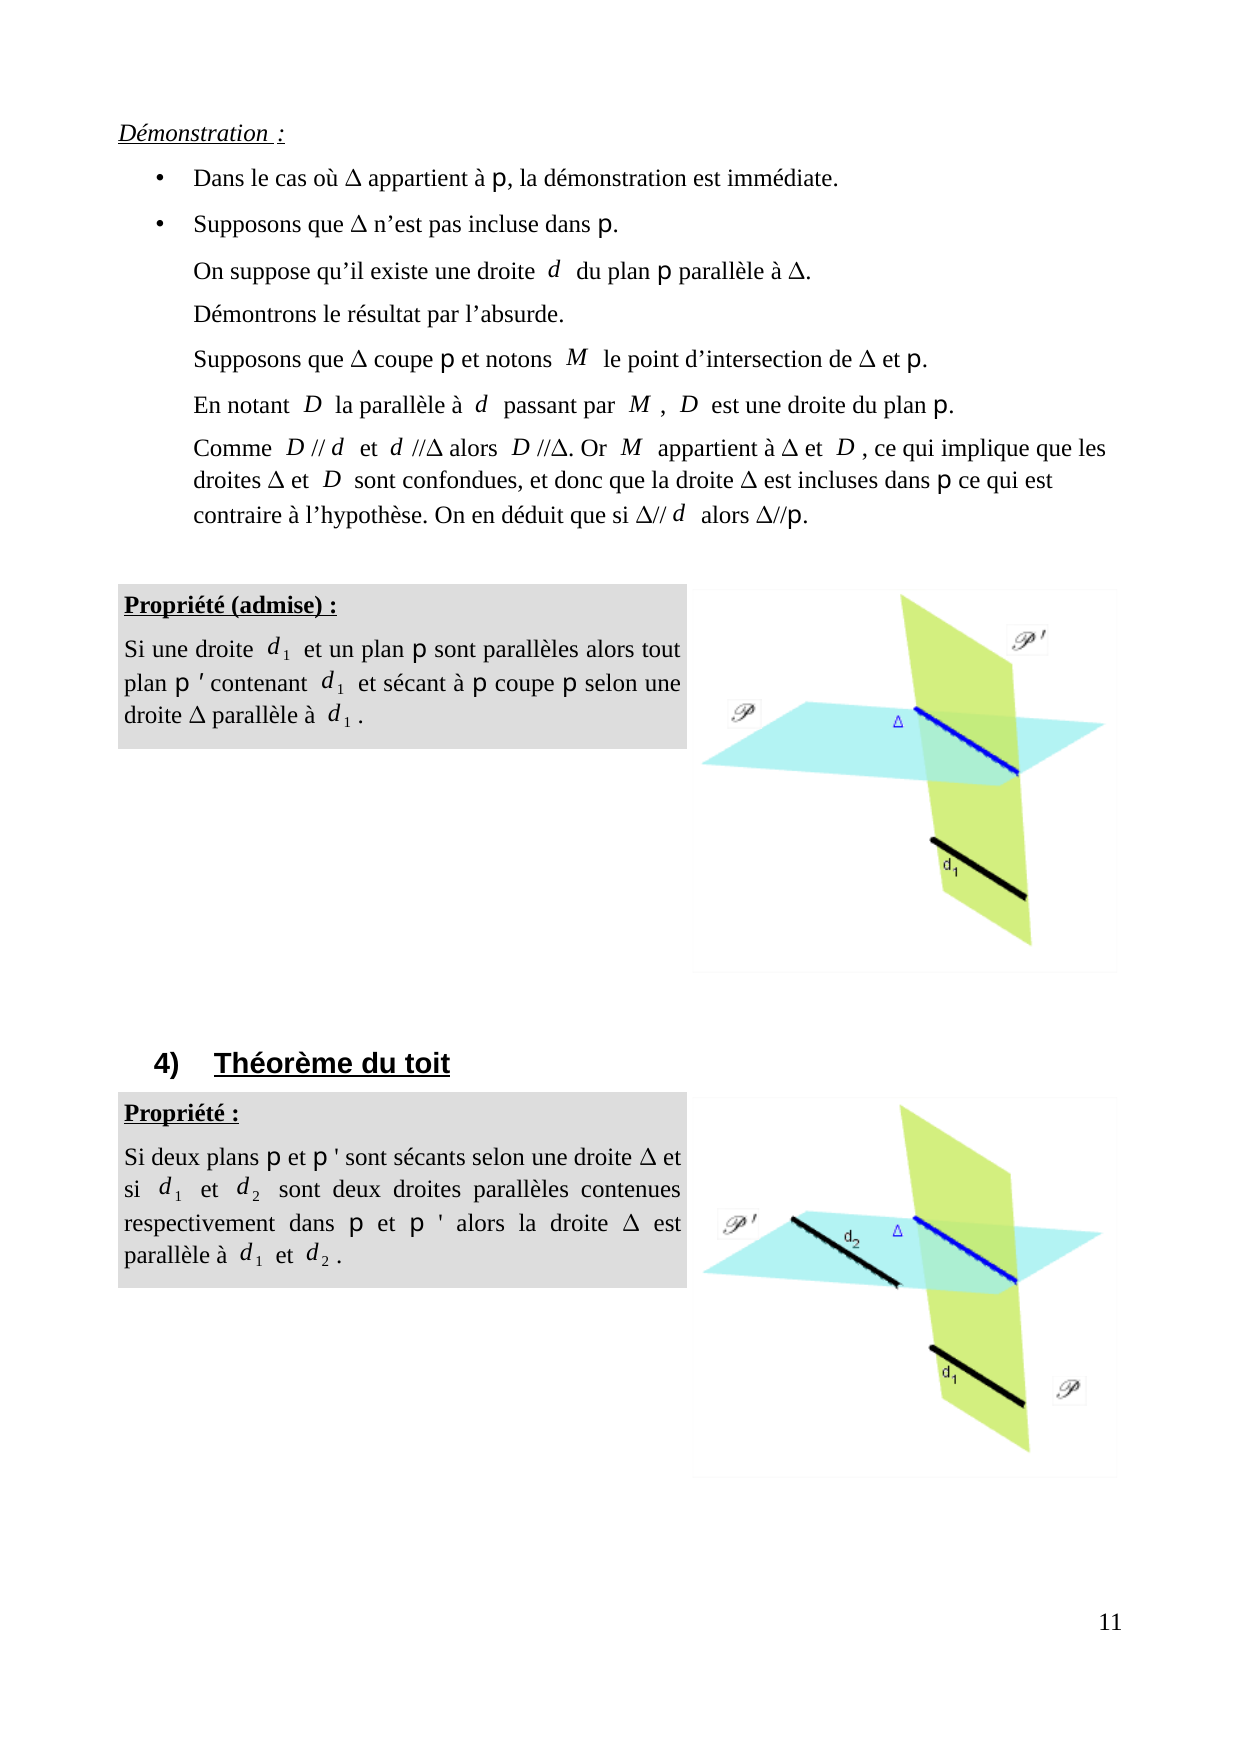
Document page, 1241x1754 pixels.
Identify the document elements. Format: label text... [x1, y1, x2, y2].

list Dans le cas où  appartient à p, la démonstration est immédiate. [156, 159, 1122, 193]
table_header [687, 584, 1123, 992]
list Démontrons le résultat par l’absurde. [156, 299, 1122, 328]
text Démonstration : [118, 118, 1122, 147]
list Supposons que  n’est pas incluse dans p. [156, 206, 1122, 240]
table_header [687, 1092, 1123, 1512]
table_header Propriété (admise) : Si une droite et un plan p sont parallèles alors tout plan p ' contenant et sécant à p coupe p selon une droite  parallèle à . [118, 584, 687, 749]
picture [692, 589, 1118, 973]
list Supposons que  coupe p et notons le point d’intersection de  et p. [156, 340, 1122, 374]
subtitle Théorème du toit [153, 1046, 1122, 1079]
table_cell [118, 749, 687, 992]
list Comme // et // alors //. Or appartient à  et , ce qui implique que les droites  et sont confondues, et donc que la droite  est incluses dans p ce qui est contraire à l’hypothèse. On en déduit que si // alors //p. [156, 433, 1122, 530]
table_header Propriété : Si deux plans p et p ' sont sécants selon une droite  et si et sont deux droites parallèles contenues respectivement dans p et p ' alors la droite  est parallèle à et . [118, 1092, 687, 1288]
table_cell [118, 1288, 687, 1512]
list On suppose qu’il existe une droite du plan p parallèle à . [156, 252, 1122, 287]
list En notant la parallèle à passant par , est une droite du plan p. [156, 387, 1122, 421]
picture [692, 1097, 1118, 1478]
